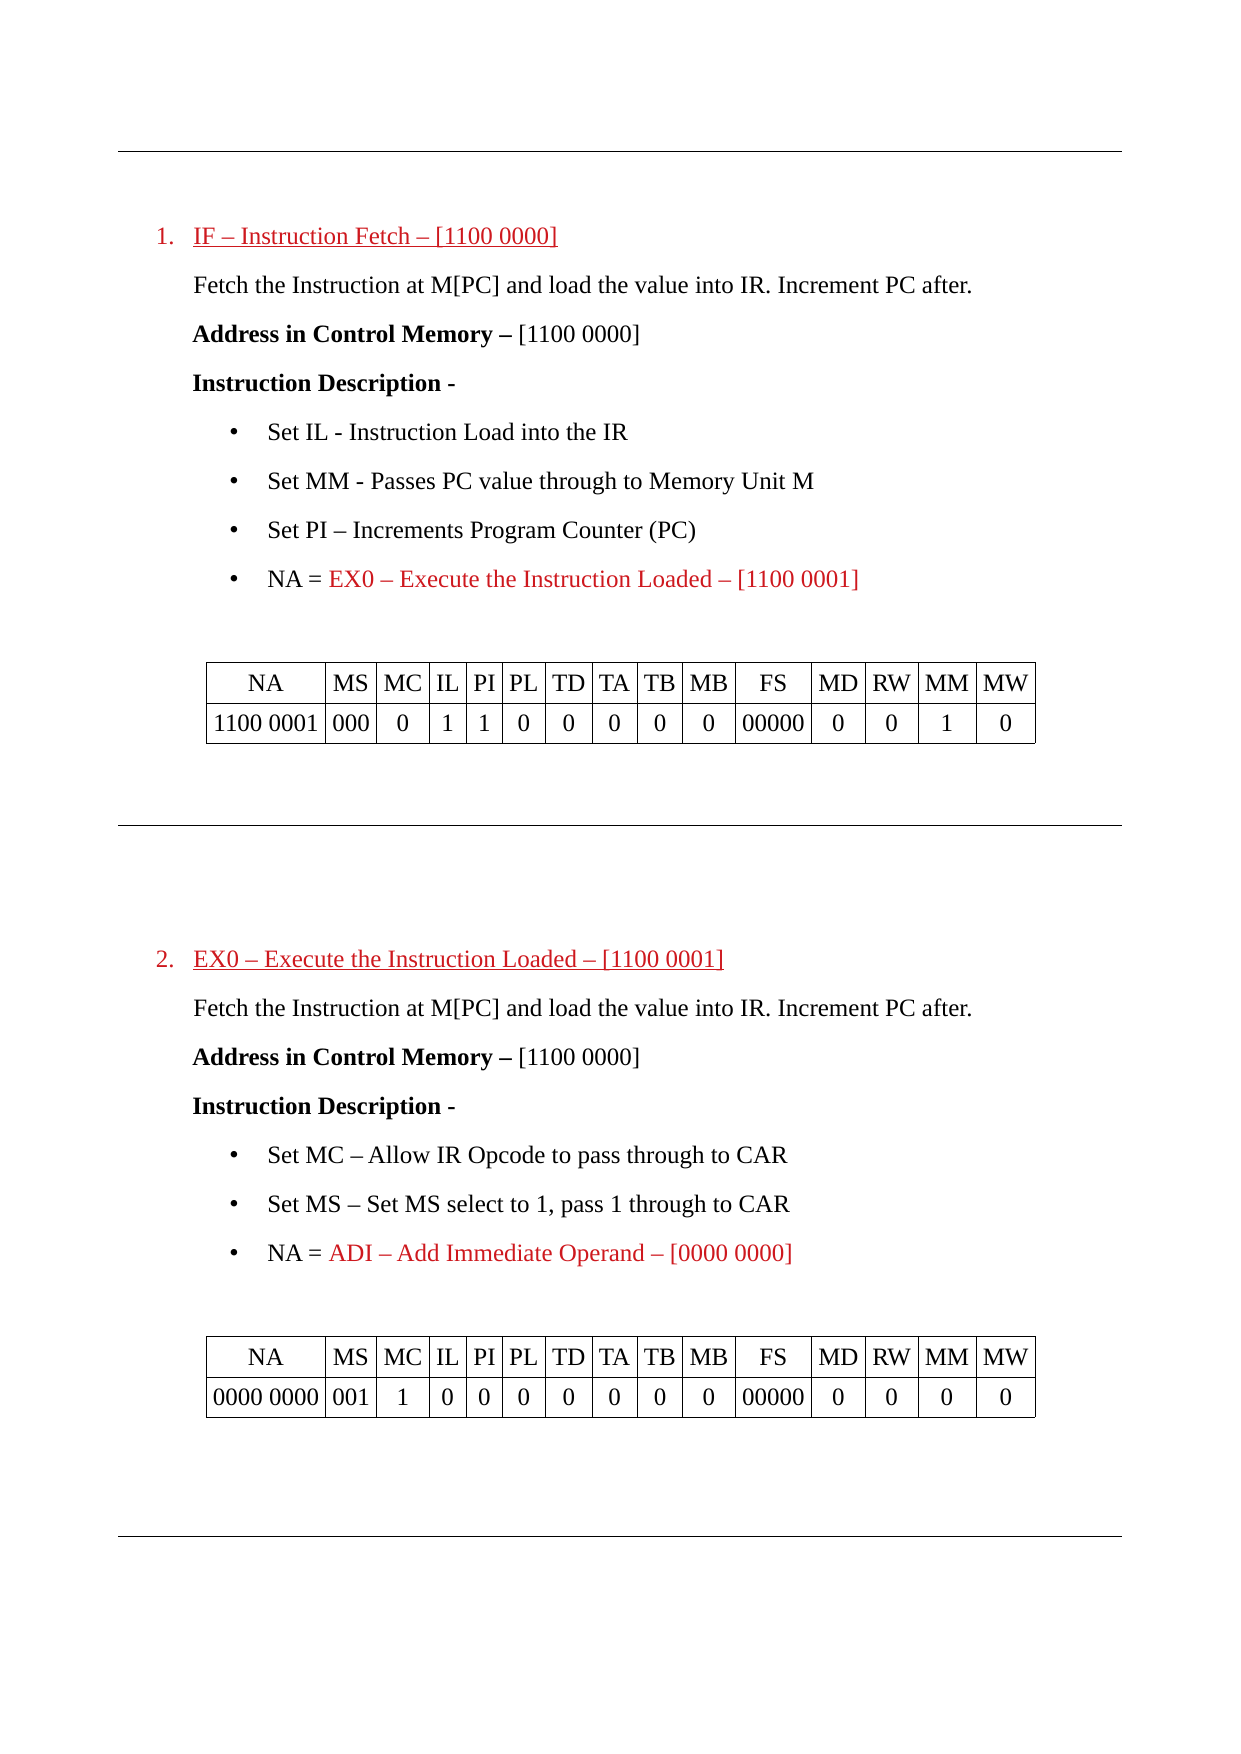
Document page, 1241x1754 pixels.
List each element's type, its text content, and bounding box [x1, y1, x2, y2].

list Fetch the Instruction at M[PC] and load the value into IR. Increment PC after. [156, 993, 1122, 1022]
table_header MW [977, 663, 1035, 703]
table_header TB [638, 1337, 682, 1377]
table_header NA [207, 663, 325, 703]
table_cell 1100 0001 [207, 704, 325, 743]
table_cell 0 [812, 704, 865, 743]
table_cell 0 [593, 1378, 637, 1417]
table_cell 0 [546, 704, 592, 743]
table_cell 0 [866, 1378, 918, 1417]
text Instruction Description - [118, 368, 1122, 397]
table_header MS [326, 663, 376, 703]
table_cell 0 [638, 1378, 682, 1417]
table_cell 0000 0000 [207, 1378, 325, 1417]
table_header IL [430, 663, 466, 703]
table_cell 0 [503, 704, 545, 743]
table_header MC [377, 1337, 429, 1377]
table_header RW [866, 663, 918, 703]
table_cell 000 [326, 704, 376, 743]
table_cell 0 [683, 704, 735, 743]
table_header TD [546, 663, 592, 703]
table_cell 0 [503, 1378, 545, 1417]
table_header NA [207, 1337, 325, 1377]
list Set PI – Increments Program Counter (PC) [229, 515, 1122, 544]
table_header MM [919, 1337, 976, 1377]
table_cell 0 [977, 1378, 1035, 1417]
table_cell 0 [546, 1378, 592, 1417]
table_header MD [812, 663, 865, 703]
table_header PL [503, 1337, 545, 1377]
table_header TA [593, 1337, 637, 1377]
table_header MB [683, 1337, 735, 1377]
list NA = EX0 – Execute the Instruction Loaded – [1100 0001] [229, 564, 1122, 593]
table_cell 001 [326, 1378, 376, 1417]
table_cell 00000 [736, 1378, 811, 1417]
list Set MC – Allow IR Opcode to pass through to CAR [229, 1140, 1122, 1169]
table_header MC [377, 663, 429, 703]
table_cell 0 [377, 704, 429, 743]
table_header PL [503, 663, 545, 703]
table_cell 0 [866, 704, 918, 743]
table_cell 0 [977, 704, 1035, 743]
text Address in Control Memory – [1100 0000] [118, 319, 1122, 348]
list Fetch the Instruction at M[PC] and load the value into IR. Increment PC after. [156, 270, 1122, 298]
table_cell 1 [377, 1378, 429, 1417]
table_header TB [638, 663, 682, 703]
table_cell 00000 [736, 704, 811, 743]
table_header MW [977, 1337, 1035, 1377]
table_header RW [866, 1337, 918, 1377]
table_cell 0 [467, 1378, 502, 1417]
list IF – Instruction Fetch – [1100 0000] [156, 221, 1122, 249]
table_cell 0 [638, 704, 682, 743]
text Address in Control Memory – [1100 0000] [118, 1042, 1122, 1071]
table_header TA [593, 663, 637, 703]
table_cell 0 [812, 1378, 865, 1417]
table_header MB [683, 663, 735, 703]
table_header MD [812, 1337, 865, 1377]
list NA = ADI – Add Immediate Operand – [0000 0000] [229, 1238, 1122, 1267]
list Set IL - Instruction Load into the IR [229, 417, 1122, 446]
table_header TD [546, 1337, 592, 1377]
list Set MS – Set MS select to 1, pass 1 through to CAR [229, 1189, 1122, 1218]
table_header FS [736, 663, 811, 703]
table_cell 0 [683, 1378, 735, 1417]
table_header PI [467, 1337, 502, 1377]
list EX0 – Execute the Instruction Loaded – [1100 0001] [156, 944, 1122, 972]
table_header MS [326, 1337, 376, 1377]
table_cell 1 [430, 704, 466, 743]
table_cell 0 [430, 1378, 466, 1417]
table_cell 1 [467, 704, 502, 743]
table_cell 1 [919, 704, 976, 743]
table_header FS [736, 1337, 811, 1377]
table_cell 0 [593, 704, 637, 743]
text Instruction Description - [118, 1091, 1122, 1120]
table_header MM [919, 663, 976, 703]
table_header IL [430, 1337, 466, 1377]
table_header PI [467, 663, 502, 703]
list Set MM - Passes PC value through to Memory Unit M [229, 466, 1122, 495]
table_cell 0 [919, 1378, 976, 1417]
